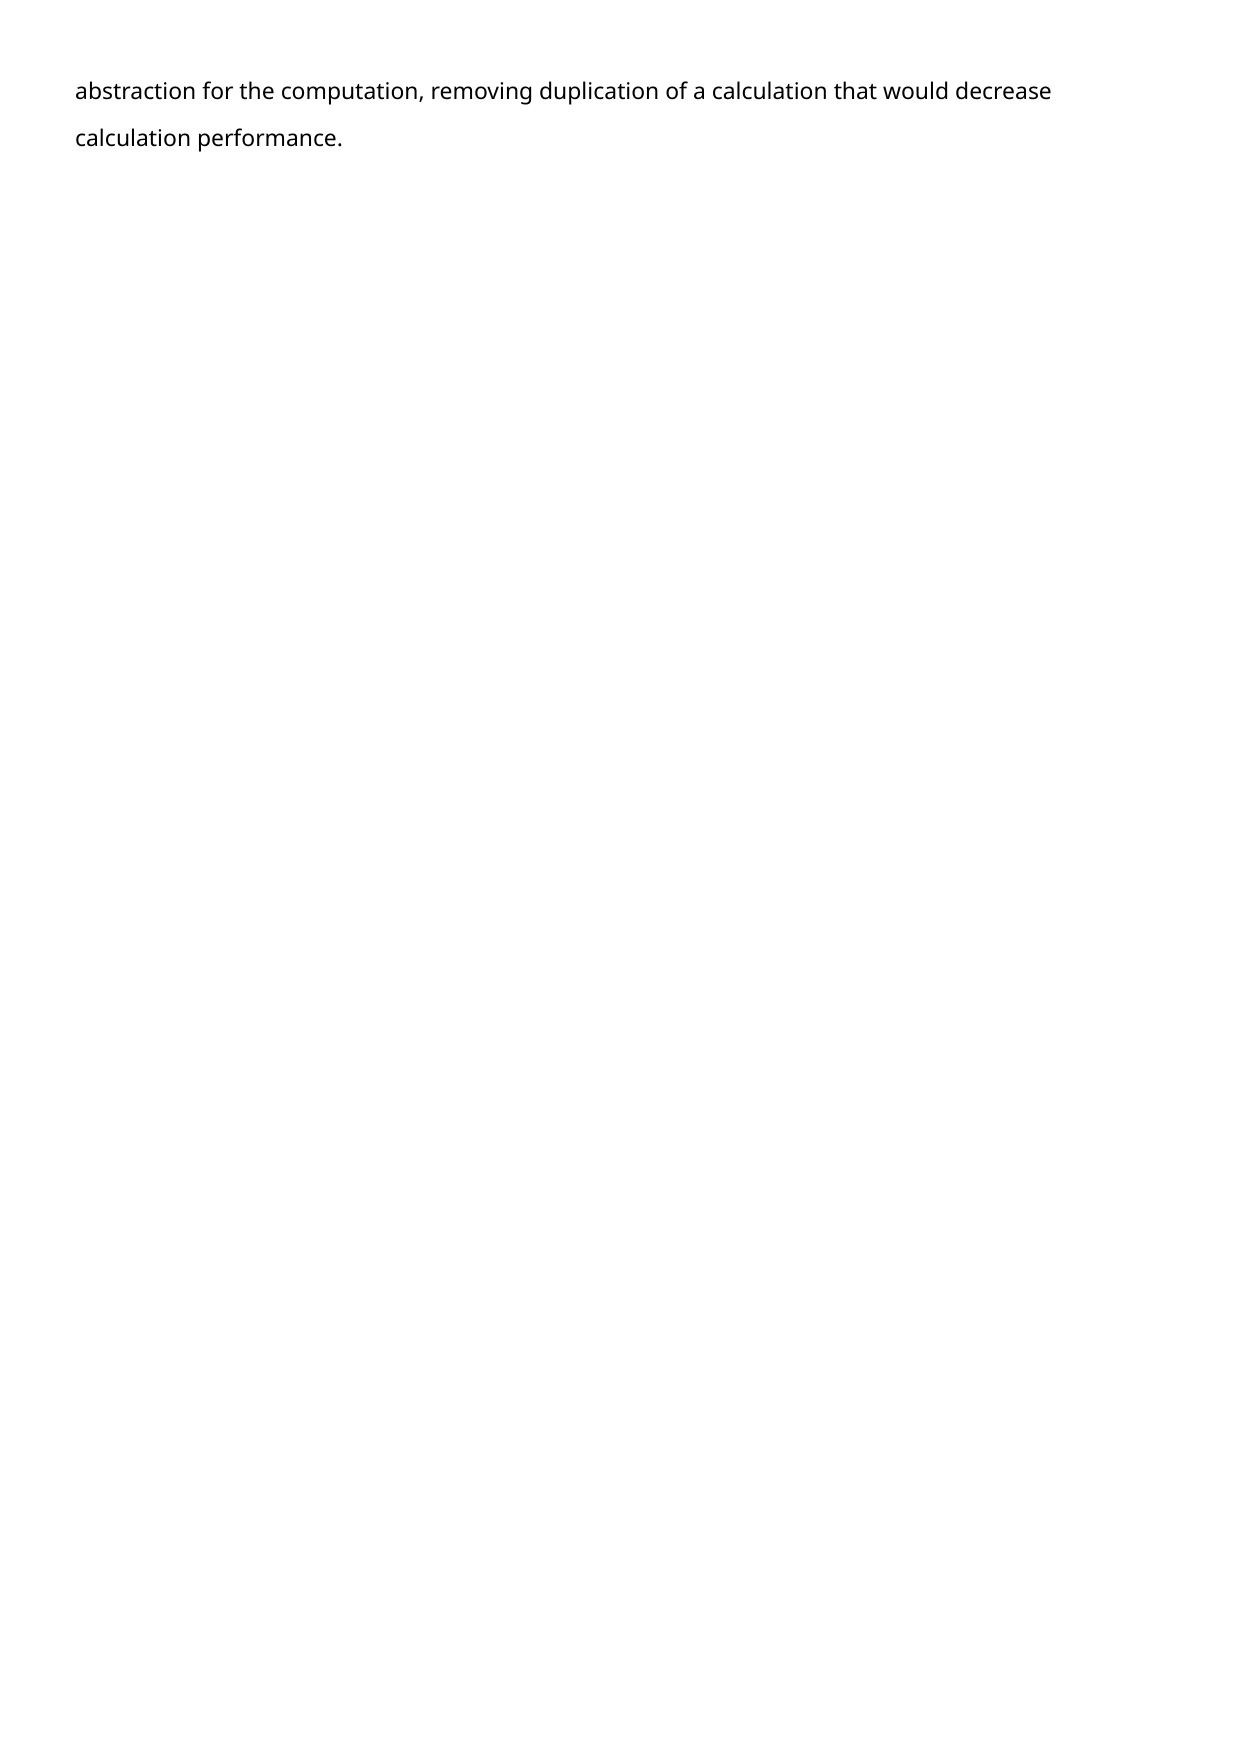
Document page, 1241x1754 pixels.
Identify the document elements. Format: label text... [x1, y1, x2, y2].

text abstraction for the computation, removing duplication of a calculation that would decrease calculation performance. [75, 75, 1165, 153]
